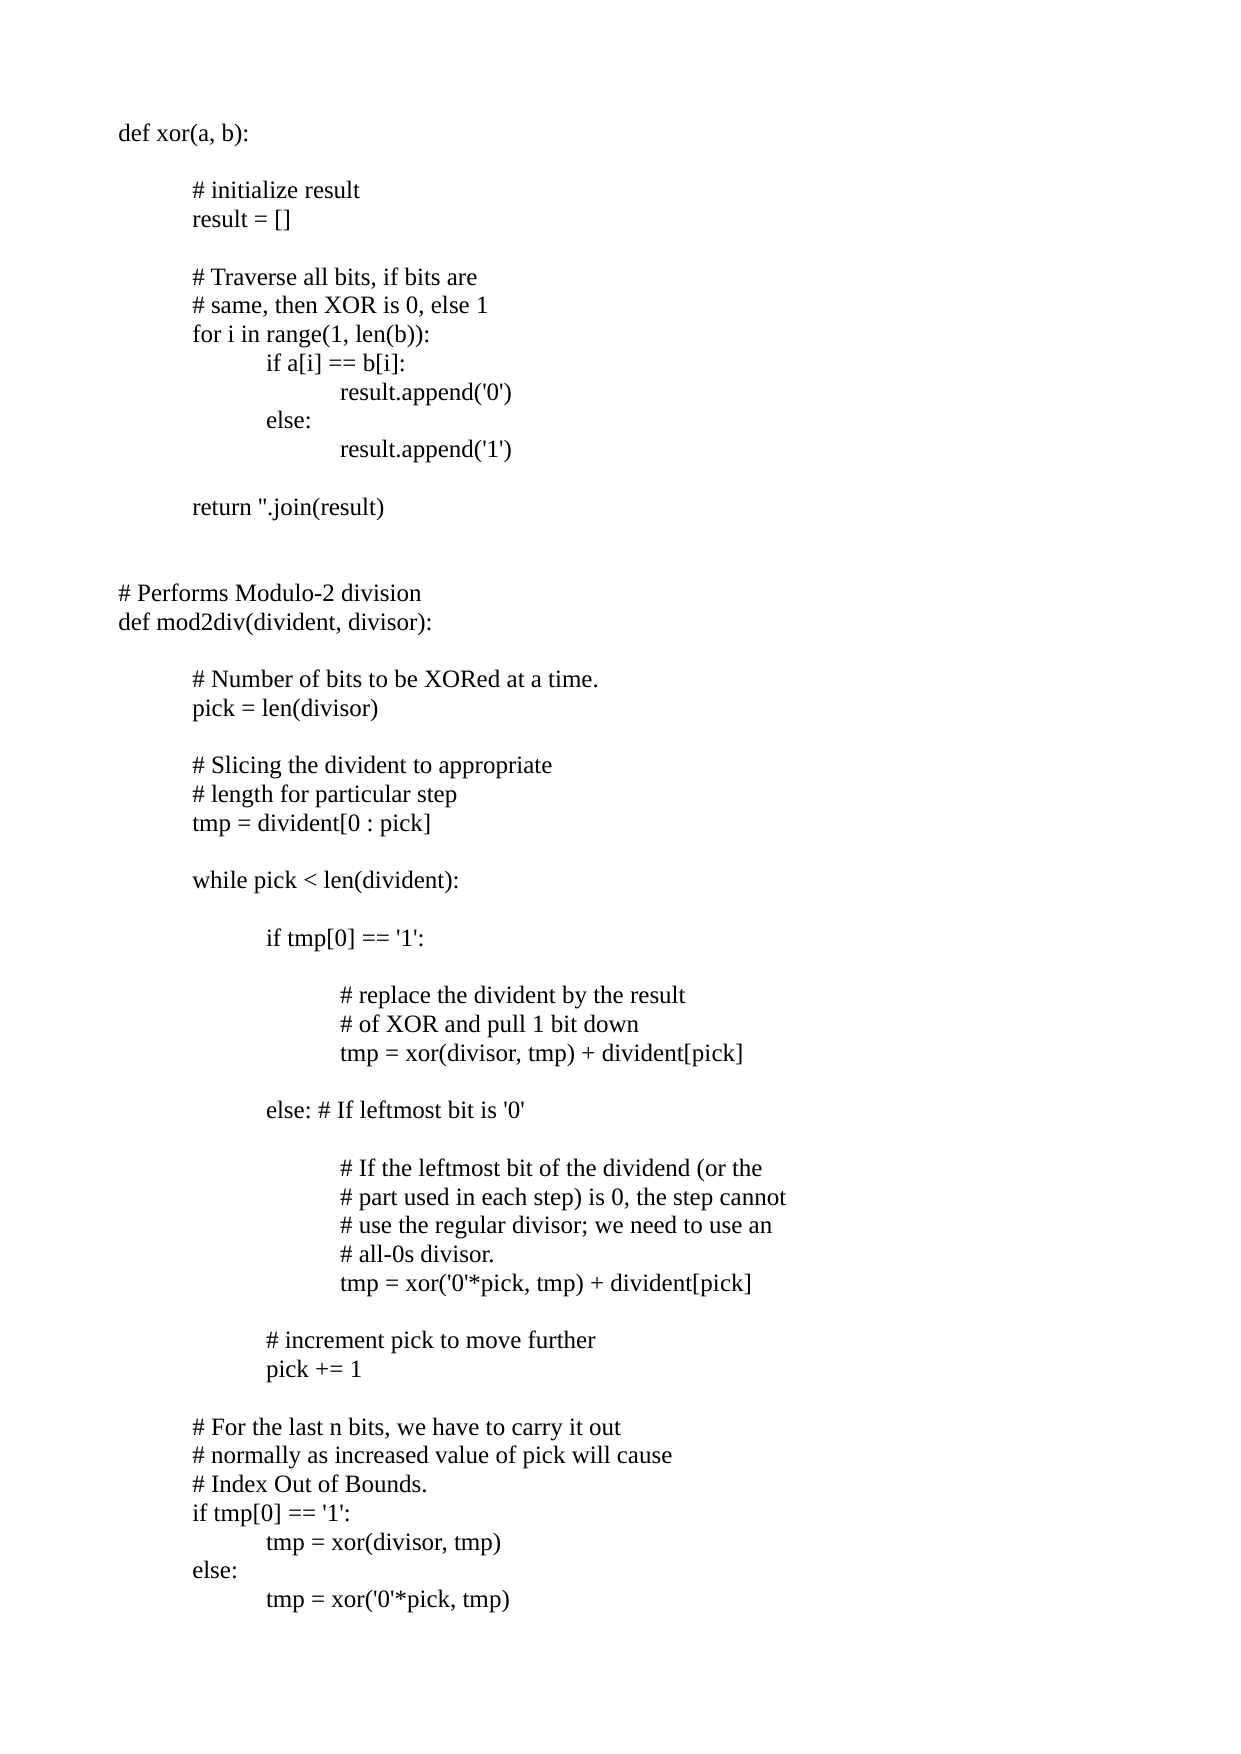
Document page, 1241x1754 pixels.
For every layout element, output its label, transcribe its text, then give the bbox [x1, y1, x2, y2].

text result = [] [118, 204, 1122, 233]
text # same, then XOR is 0, else 1 [118, 291, 1122, 319]
text # Slicing the divident to appropriate [118, 751, 1122, 779]
text tmp = xor('0'*pick, tmp) + divident[pick] [118, 1268, 1122, 1297]
text tmp = xor(divisor, tmp) + divident[pick] [118, 1038, 1122, 1067]
text for i in range(1, len(b)): [118, 319, 1122, 348]
text tmp = divident[0 : pick] [118, 808, 1122, 837]
text return ''.join(result) [118, 492, 1122, 521]
text while pick < len(divident): [118, 866, 1122, 894]
text if a[i] == b[i]: [118, 348, 1122, 377]
text result.append('1') [118, 434, 1122, 463]
text def xor(a, b): [118, 118, 1122, 147]
text # Number of bits to be XORed at a time. [118, 664, 1122, 693]
text # For the last n bits, we have to carry it out [118, 1412, 1122, 1441]
text result.append('0') [118, 377, 1122, 406]
text # use the regular divisor; we need to use an [118, 1211, 1122, 1239]
text # increment pick to move further [118, 1326, 1122, 1354]
text # If the leftmost bit of the dividend (or the [118, 1153, 1122, 1182]
text if tmp[0] == '1': [118, 923, 1122, 952]
text def mod2div(divident, divisor): [118, 607, 1122, 636]
text else: # If leftmost bit is '0' [118, 1096, 1122, 1124]
text pick += 1 [118, 1354, 1122, 1383]
text else: [118, 1556, 1122, 1584]
text tmp = xor(divisor, tmp) [118, 1527, 1122, 1556]
text # Traverse all bits, if bits are [118, 262, 1122, 291]
text # initialize result [118, 176, 1122, 204]
text # all-0s divisor. [118, 1239, 1122, 1268]
text # Index Out of Bounds. [118, 1469, 1122, 1498]
text tmp = xor('0'*pick, tmp) [118, 1584, 1122, 1613]
text if tmp[0] == '1': [118, 1498, 1122, 1527]
text # Performs Modulo-2 division [118, 578, 1122, 607]
text # replace the divident by the result [118, 981, 1122, 1009]
text # length for particular step [118, 779, 1122, 808]
text else: [118, 406, 1122, 434]
text # part used in each step) is 0, the step cannot [118, 1182, 1122, 1211]
text pick = len(divisor) [118, 693, 1122, 722]
text # normally as increased value of pick will cause [118, 1441, 1122, 1469]
text # of XOR and pull 1 bit down [118, 1009, 1122, 1038]
